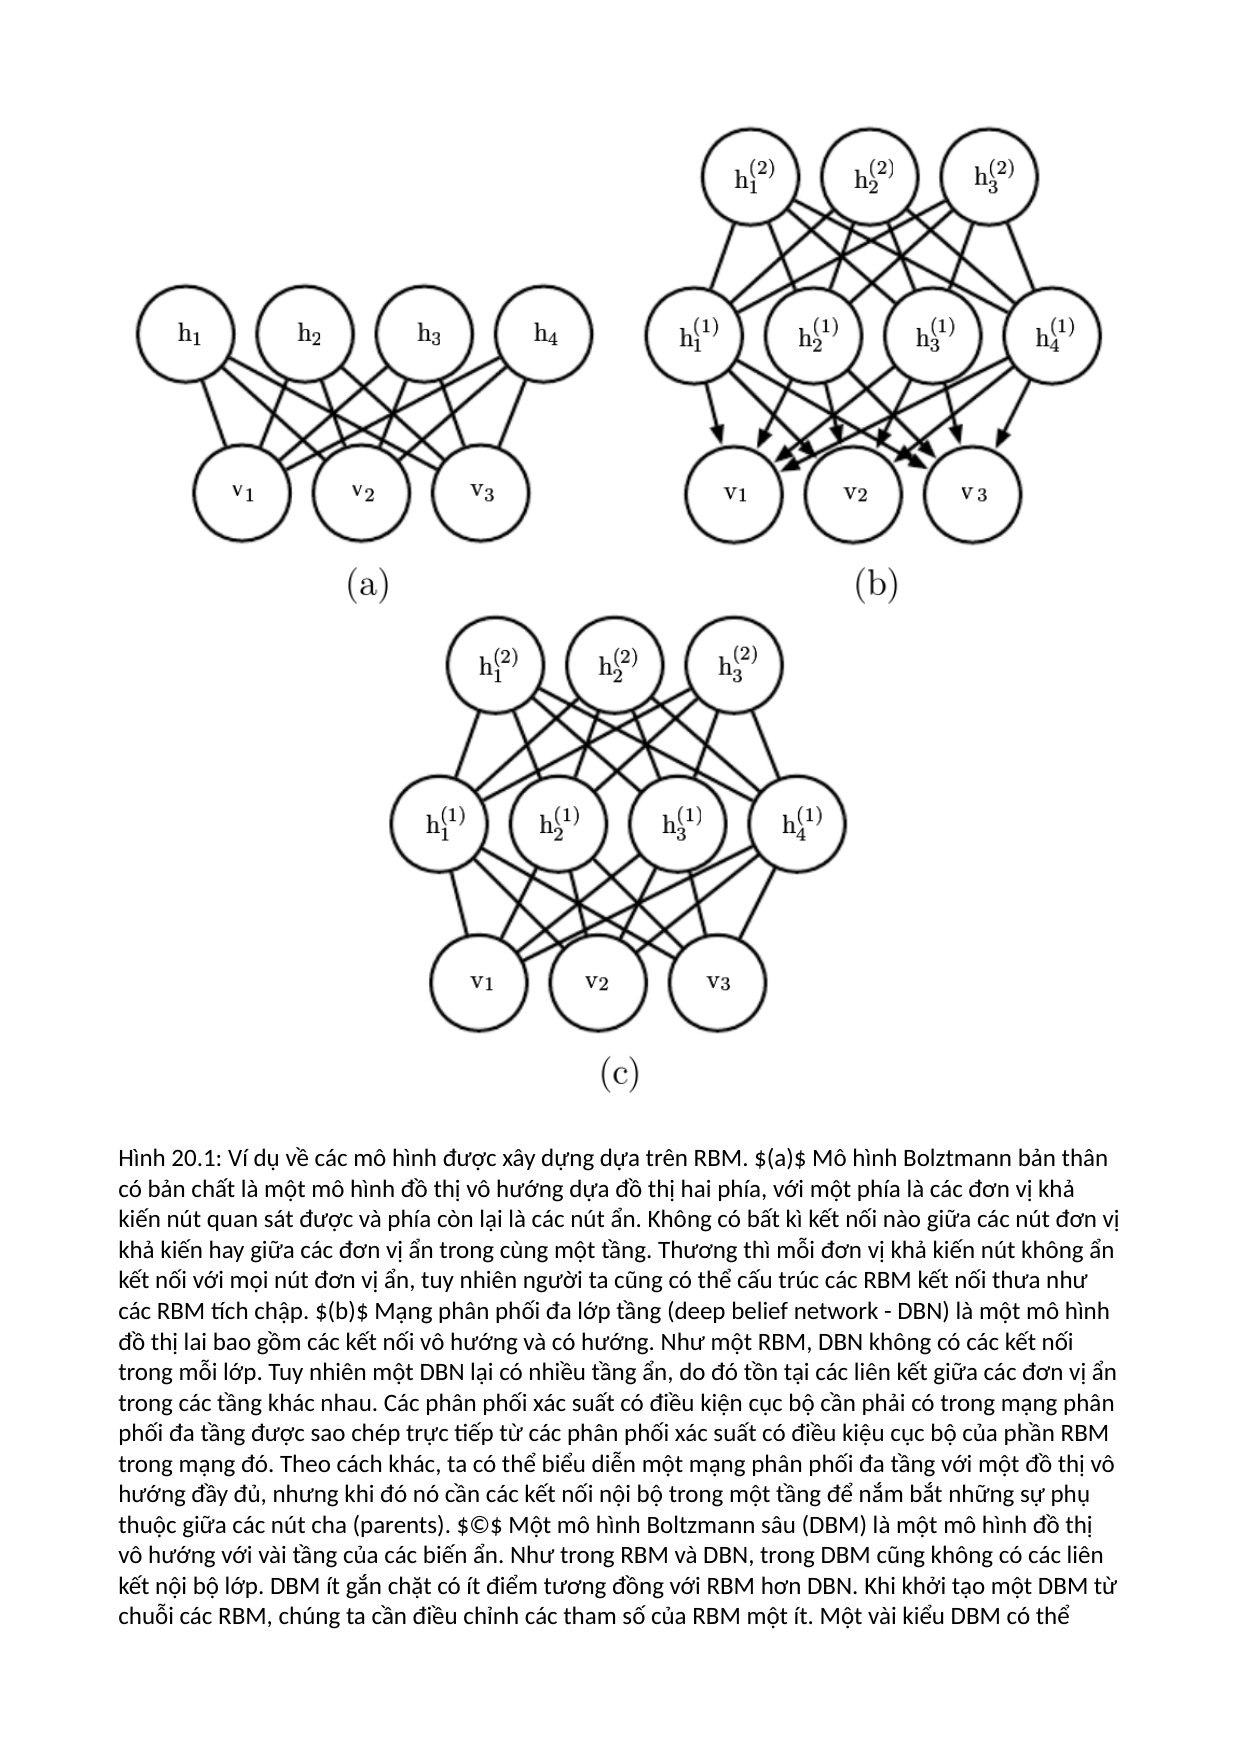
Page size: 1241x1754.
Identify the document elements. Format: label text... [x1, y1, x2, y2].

picture [127, 118, 1113, 1112]
text Hình 20.1: Ví dụ về các mô hình được xây dựng dựa trên RBM. $(a)$ Mô hình Bolztmann bản thân có bản chất là một mô hình đồ thị vô hướng dựa đồ thị hai phía, với một phía là các đơn vị khả kiến nút quan sát được và phía còn lại là các nút ẩn. Không có bất kì kết nối nào giữa các nút đơn vị khả kiến hay giữa các đơn vị ẩn trong cùng một tầng. Thương thì mỗi đơn vị khả kiến nút không ẩn kết nối với mọi nút đơn vị ẩn, tuy nhiên người ta cũng có thể cấu trúc các RBM kết nối thưa như các RBM tích chập. $(b)$ Mạng phân phối đa lớp tầng (deep belief network - DBN) là một mô hình đồ thị lai bao gồm các kết nối vô hướng và có hướng. Như một RBM, DBN không có các kết nối trong mỗi lớp. Tuy nhiên một DBN lại có nhiều tầng ẩn, do đó tồn tại các liên kết giữa các đơn vị ẩn trong các tầng khác nhau. Các phân phối xác suất có điều kiện cục bộ cần phải có trong mạng phân phối đa tầng được sao chép trực tiếp từ các phân phối xác suất có điều kiệu cục bộ của phần RBM trong mạng đó. Theo cách khác, ta có thể biểu diễn một mạng phân phối đa tầng với một đồ thị vô hướng đầy đủ, nhưng khi đó nó cần các kết nối nội bộ trong một tầng để nắm bắt những sự phụ thuộc giữa các nút cha (parents). $©$ Một mô hình Boltzmann sâu (DBM) là một mô hình đồ thị vô hướng với vài tầng của các biến ẩn. Như trong RBM và DBN, trong DBM cũng không có các liên kết nội bộ lớp. DBM ít gắn chặt có ít điểm tương đồng với RBM hơn DBN. Khi khởi tạo một DBM từ chuỗi các RBM, chúng ta cần điều chỉnh các tham số của RBM một ít. Một vài kiểu DBM có thể [118, 1142, 1122, 1631]
